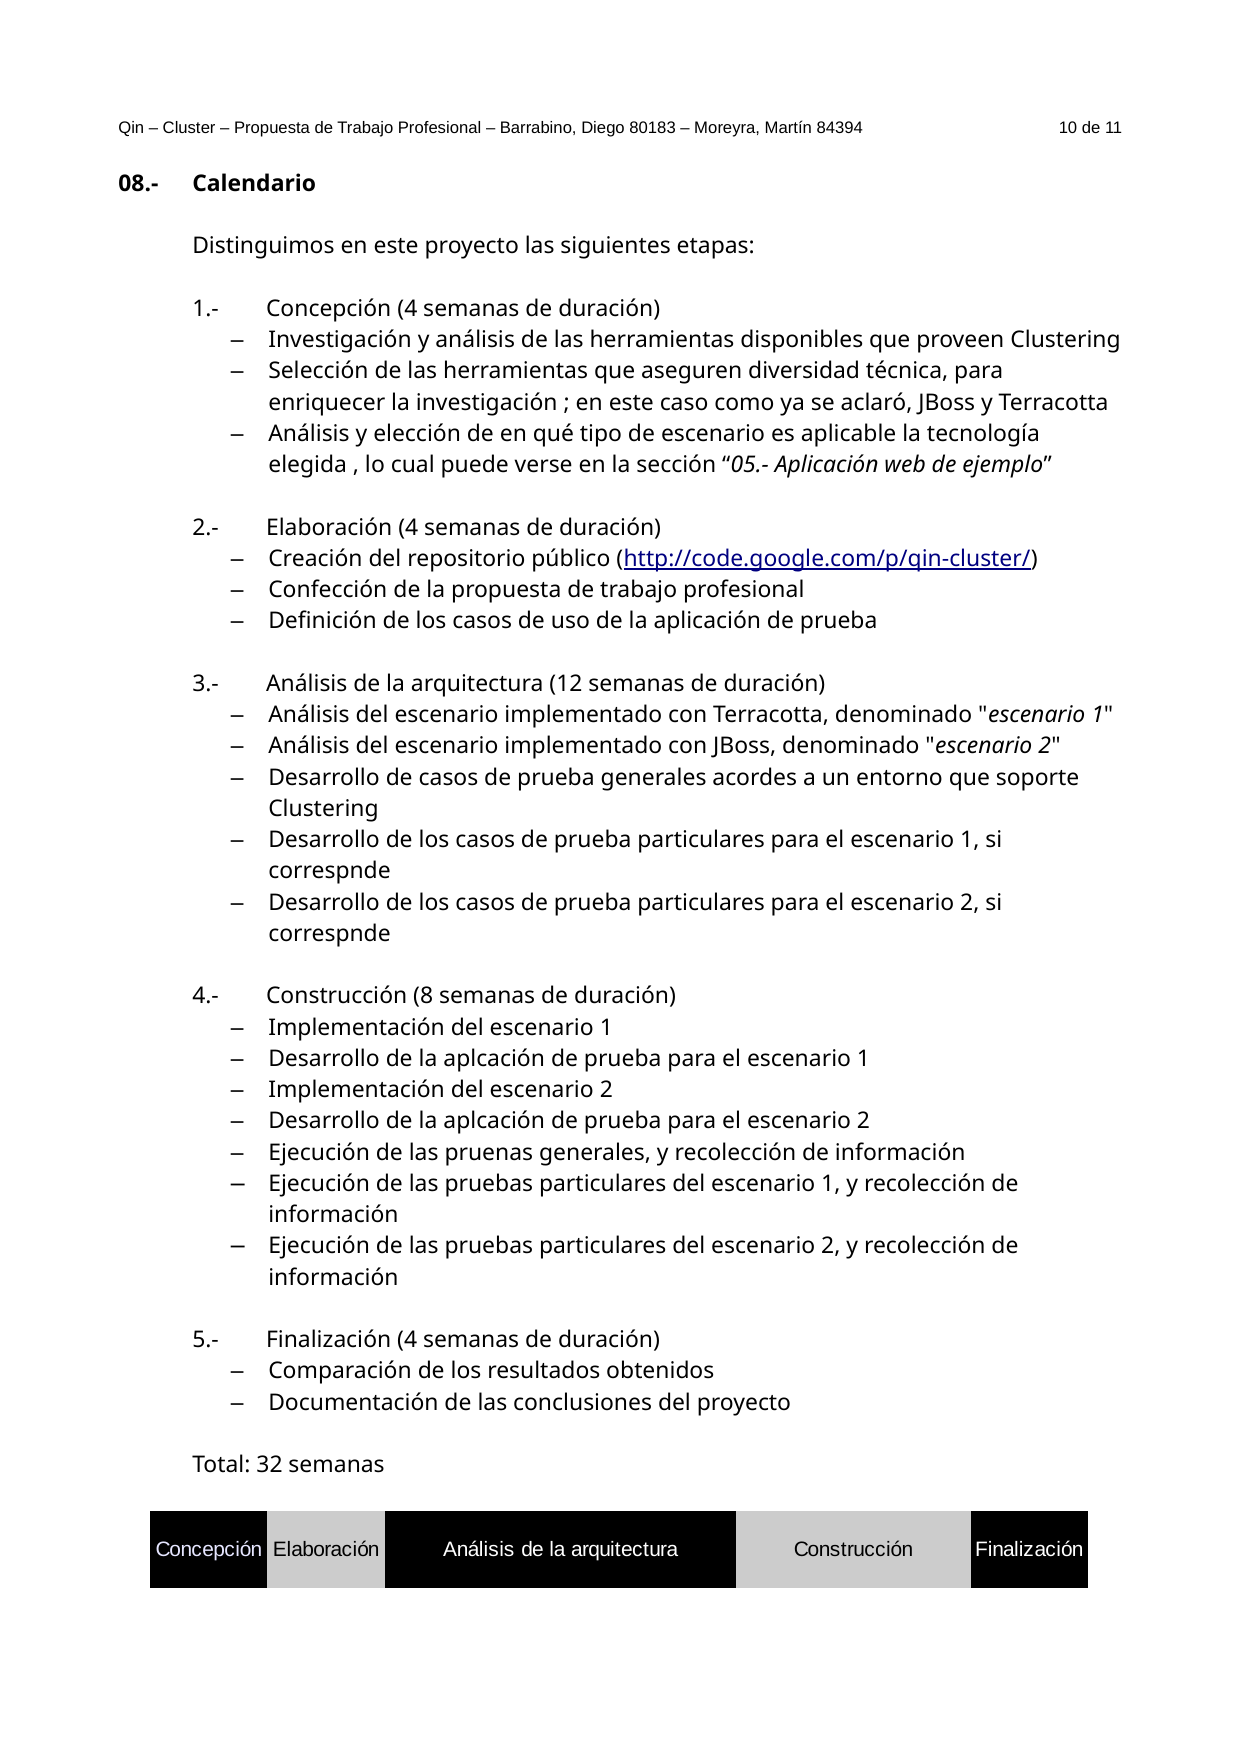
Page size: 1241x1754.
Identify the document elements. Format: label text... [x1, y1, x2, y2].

list Documentación de las conclusiones del proyecto [231, 1386, 1122, 1417]
list Ejecución de las pruebas particulares del escenario 1, y recolección de información [231, 1167, 1122, 1229]
list Definición de los casos de uso de la aplicación de prueba [231, 604, 1122, 636]
text Distinguimos en este proyecto las siguientes etapas: [118, 229, 1122, 261]
list Investigación y análisis de las herramientas disponibles que proveen Clustering [231, 323, 1122, 354]
list Implementación del escenario 2 [231, 1073, 1122, 1104]
list Creación del repositorio público (http://code.google.com/p/qin-cluster/) [231, 542, 1122, 573]
list Análisis del escenario implementado con Terracotta, denominado "escenario 1" [231, 698, 1122, 729]
text Total: 32 semanas [118, 1448, 1122, 1479]
list Ejecución de las pruebas particulares del escenario 2, y recolección de información [231, 1229, 1122, 1292]
text 1.- Concepción (4 semanas de duración) [118, 292, 1122, 323]
list Análisis del escenario implementado con JBoss, denominado "escenario 2" [231, 729, 1122, 761]
list Confección de la propuesta de trabajo profesional [231, 573, 1122, 604]
text 2.- Elaboración (4 semanas de duración) [118, 511, 1122, 542]
list Desarrollo de la aplcación de prueba para el escenario 1 [231, 1042, 1122, 1073]
text 08.- Calendario [118, 167, 1122, 198]
text 5.- Finalización (4 semanas de duración) [118, 1323, 1122, 1354]
list Desarrollo de casos de prueba generales acordes a un entorno que soporte Clustering [231, 761, 1122, 823]
text 4.- Construcción (8 semanas de duración) [118, 979, 1122, 1011]
list Comparación de los resultados obtenidos [231, 1354, 1122, 1386]
list Desarrollo de la aplcación de prueba para el escenario 2 [231, 1104, 1122, 1136]
list Desarrollo de los casos de prueba particulares para el escenario 1, si correspnde [231, 823, 1122, 886]
list Desarrollo de los casos de prueba particulares para el escenario 2, si correspnde [231, 886, 1122, 948]
list Ejecución de las pruenas generales, y recolección de información [231, 1136, 1122, 1167]
list Análisis y elección de en qué tipo de escenario es aplicable la tecnología elegida , lo cual puede verse en la sección “05.- Aplicación web de ejemplo” [231, 417, 1122, 479]
text 3.- Análisis de la arquitectura (12 semanas de duración) [118, 667, 1122, 698]
list Implementación del escenario 1 [231, 1011, 1122, 1042]
list Selección de las herramientas que aseguren diversidad técnica, para enriquecer la investigación ; en este caso como ya se aclaró, JBoss y Terracotta [231, 354, 1122, 417]
